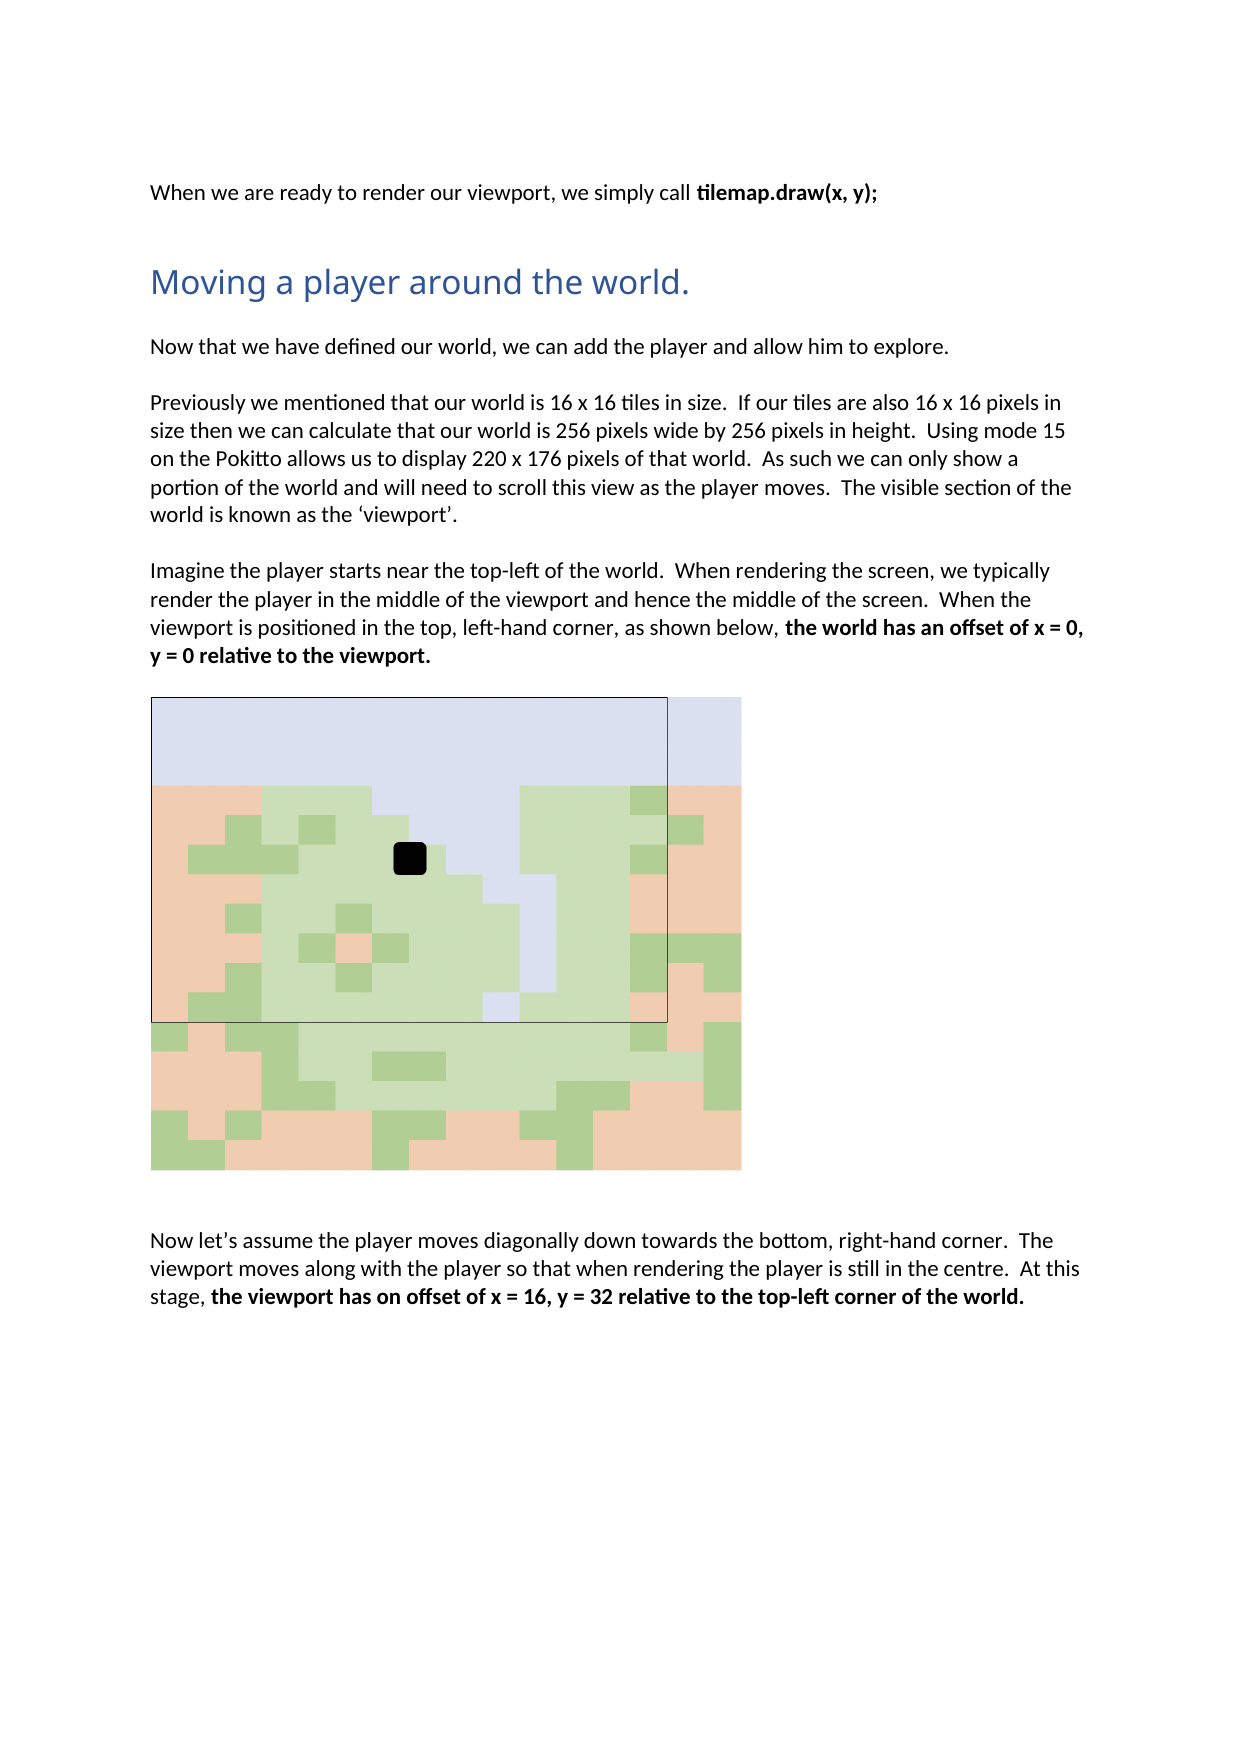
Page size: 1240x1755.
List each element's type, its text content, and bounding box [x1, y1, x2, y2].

text Now that we have defined our world, we can add the player and allow him to explore. [150, 332, 1089, 361]
subtitle Moving a player around the world. [150, 259, 1089, 304]
text Previously we mentioned that our world is 16 x 16 tiles in size. If our tiles are also 16 x 16 pixels in size then we can calculate that our world is 256 pixels wide by 256 pixels in height. Using mode 15 on the Pokitto allows us to display 220 x 176 pixels of that world. As such we can only show a portion of the world and will need to scroll this view as the player moves. The visible section of the world is known as the ‘viewport’. [150, 388, 1089, 529]
text Imagine the player starts near the top-left of the world. When rendering the screen, we typically render the player in the middle of the viewport and hence the middle of the screen. When the viewport is positioned in the top, left-hand corner, as shown below, the world has an offset of x = 0, y = 0 relative to the viewport. [150, 557, 1089, 669]
text Now let’s assume the player moves diagonally down towards the bottom, right-hand corner. The viewport moves along with the player so that when rendering the player is still in the centre. At this stage, the viewport has on offset of x = 16, y = 32 relative to the top-left corner of the world. [150, 1226, 1089, 1311]
text When we are ready to render our viewport, we simply call tilemap.draw(x, y); [150, 178, 1089, 206]
